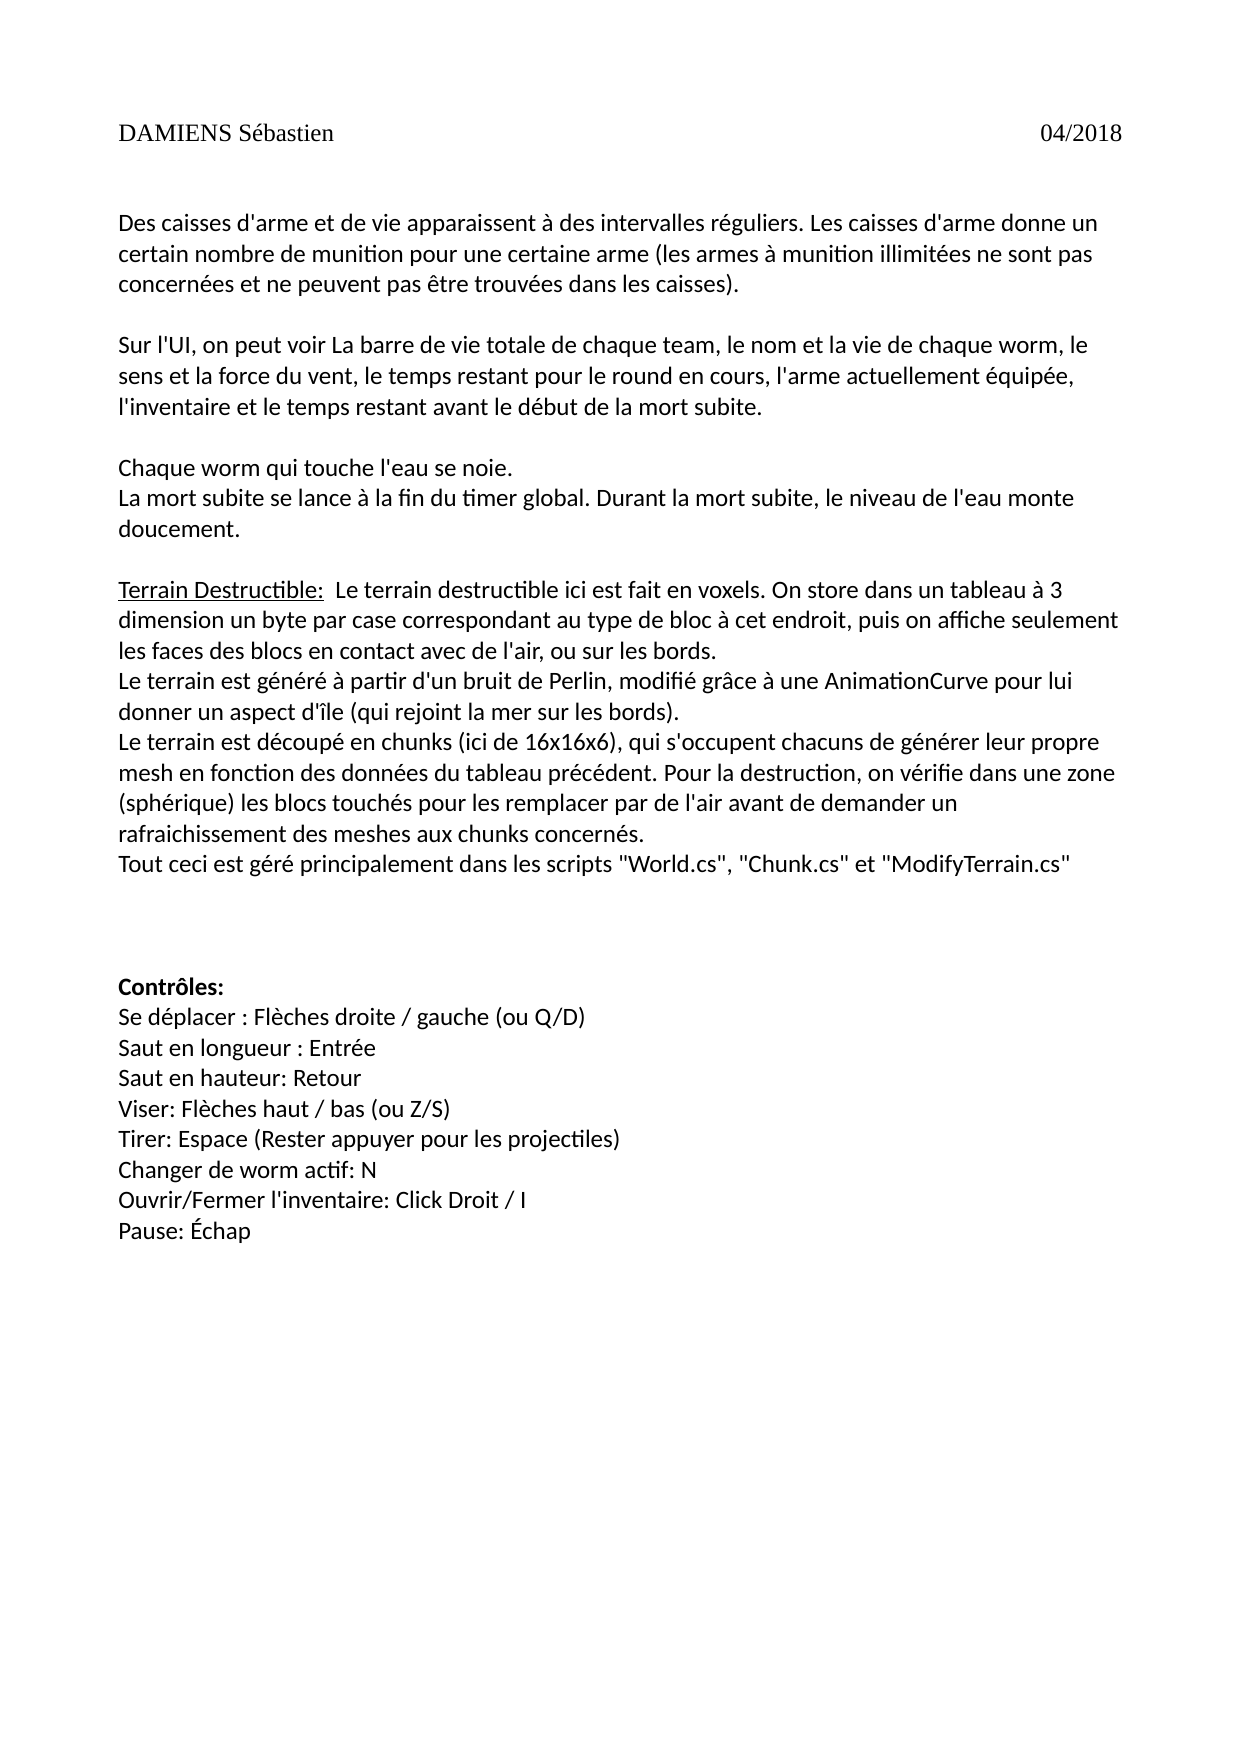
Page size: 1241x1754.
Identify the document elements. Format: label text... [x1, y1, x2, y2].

text Le terrain est généré à partir d'un bruit de Perlin, modifié grâce à une AnimationCurve pour lui donner un aspect d'île (qui rejoint la mer sur les bords). [118, 665, 1122, 726]
text Tirer: Espace (Rester appuyer pour les projectiles) [118, 1123, 1122, 1154]
text Changer de worm actif: N [118, 1154, 1122, 1184]
text Saut en hauteur: Retour [118, 1062, 1122, 1093]
text Le terrain est découpé en chunks (ici de 16x16x6), qui s'occupent chacuns de générer leur propre mesh en fonction des données du tableau précédent. Pour la destruction, on vérifie dans une zone (sphérique) les blocs touchés pour les remplacer par de l'air avant de demander un rafraichissement des meshes aux chunks concernés. [118, 726, 1122, 848]
text Pause: Échap [118, 1215, 1122, 1245]
text Des caisses d'arme et de vie apparaissent à des intervalles réguliers. Les caisses d'arme donne un certain nombre de munition pour une certaine arme (les armes à munition illimitées ne sont pas concernées et ne peuvent pas être trouvées dans les caisses). [118, 208, 1122, 299]
text Viser: Flèches haut / bas (ou Z/S) [118, 1093, 1122, 1123]
text La mort subite se lance à la fin du timer global. Durant la mort subite, le niveau de l'eau monte doucement. [118, 482, 1122, 543]
text Terrain Destructible: Le terrain destructible ici est fait en voxels. On store dans un tableau à 3 dimension un byte par case correspondant au type de bloc à cet endroit, puis on affiche seulement les faces des blocs en contact avec de l'air, ou sur les bords. [118, 574, 1122, 665]
text Tout ceci est géré principalement dans les scripts "World.cs", "Chunk.cs" et "ModifyTerrain.cs" [118, 848, 1122, 879]
text Sur l'UI, on peut voir La barre de vie totale de chaque team, le nom et la vie de chaque worm, le sens et la force du vent, le temps restant pour le round en cours, l'arme actuellement équipée, l'inventaire et le temps restant avant le début de la mort subite. [118, 330, 1122, 421]
text Saut en longueur : Entrée [118, 1032, 1122, 1062]
text Se déplacer : Flèches droite / gauche (ou Q/D) [118, 1001, 1122, 1032]
text Ouvrir/Fermer l'inventaire: Click Droit / I [118, 1184, 1122, 1215]
text Chaque worm qui touche l'eau se noie. [118, 452, 1122, 482]
text Contrôles: [118, 971, 1122, 1001]
